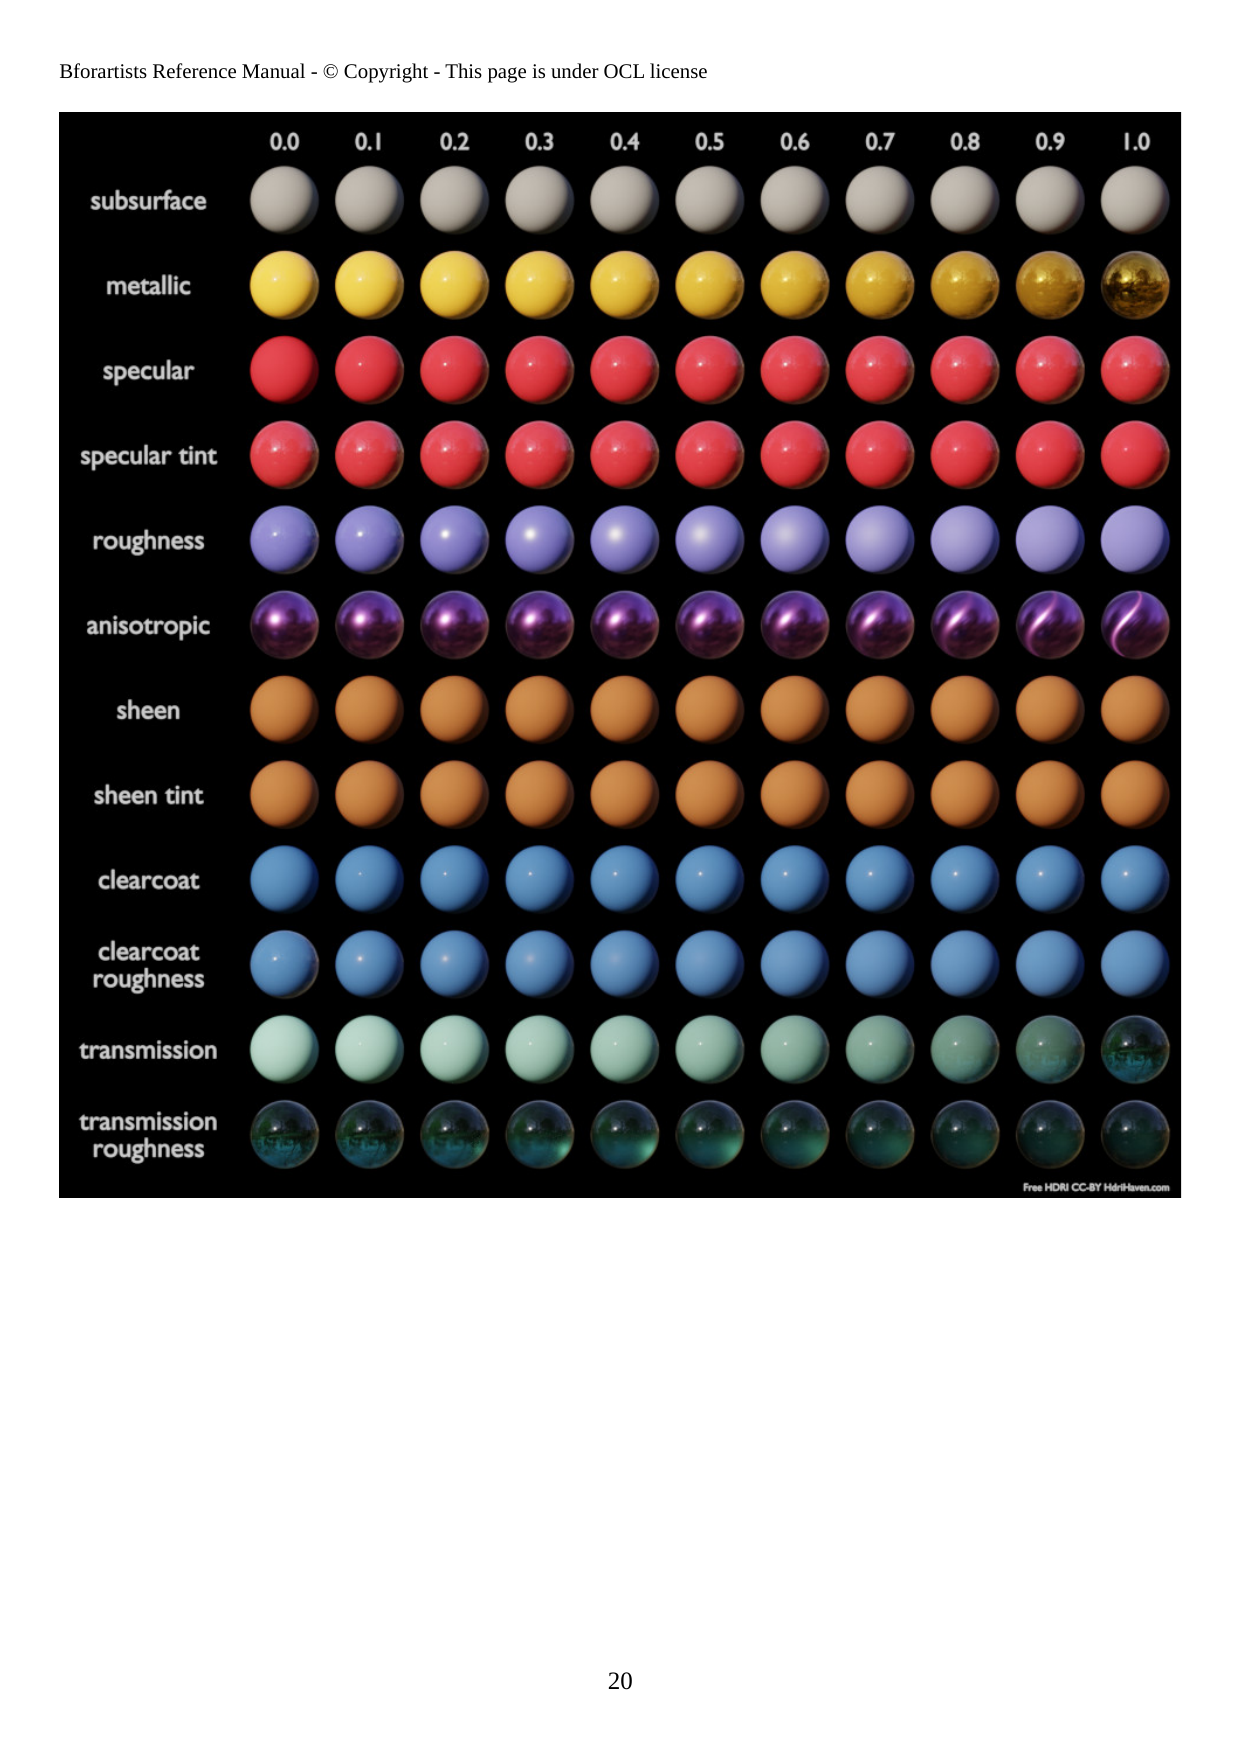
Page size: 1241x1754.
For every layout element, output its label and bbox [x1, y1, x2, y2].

picture [59, 112, 1182, 1198]
